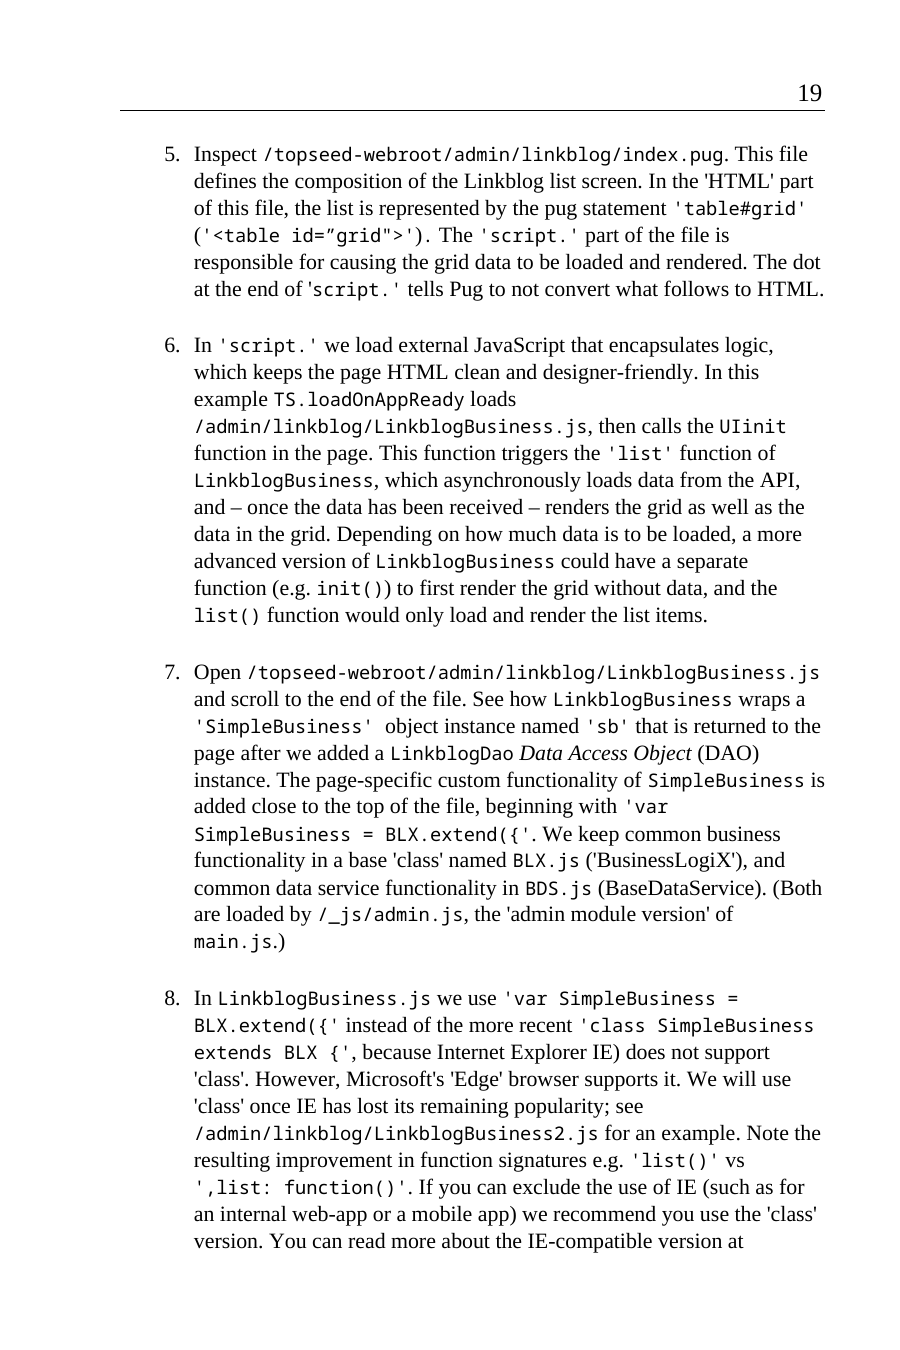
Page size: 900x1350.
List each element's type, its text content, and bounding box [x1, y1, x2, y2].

list Inspect /topseed-webroot/admin/linkblog/index.pug. This file defines the composition of the Linkblog list screen. In the 'HTML' part of this file, the list is represented by the pug statement 'table#grid' ('<table id=”grid">'). The 'script.' part of the file is responsible for causing the grid data to be loaded and rendered. The dot at the end of 'script.' tells Pug to not convert what follows to HTML. [164, 140, 825, 302]
list In 'script.' we load external JavaScript that encapsulates logic, which keeps the page HTML clean and designer-friendly. In this example TS.loadOnAppReady loads /admin/linkblog/LinkblogBusiness.js, then calls the UIinit function in the page. This function triggers the 'list' function of LinkblogBusiness, which asynchronously loads data from the API, and – once the data has been received – renders the grid as well as the data in the grid. Depending on how much data is to be loaded, a more advanced version of LinkblogBusiness could have a separate function (e.g. init()) to first render the grid without data, and the list() function would only load and render the list items. [164, 331, 825, 628]
list In LinkblogBusiness.js we use 'var SimpleBusiness = BLX.extend({' instead of the more recent 'class SimpleBusiness extends BLX {', because Internet Explorer IE) does not support 'class'. However, Microsoft's 'Edge' browser supports it. We will use 'class' once IE has lost its remaining popularity; see /admin/linkblog/LinkblogBusiness2.js for an example. Note the resulting improvement in function signatures e.g. 'list()' vs ',list: function()'. If you can exclude the use of IE (such as for an internal web-app or a mobile app) we recommend you use the 'class' version. You can read more about the IE-compatible version at [164, 984, 825, 1253]
list Open /topseed-webroot/admin/linkblog/LinkblogBusiness.js and scroll to the end of the file. See how LinkblogBusiness wraps a 'SimpleBusiness' object instance named 'sb' that is returned to the page after we added a LinkblogDao Data Access Object (DAO) instance. The page-specific custom functionality of SimpleBusiness is added close to the top of the file, beginning with 'var SimpleBusiness = BLX.extend({'. We keep common business functionality in a base 'class' named BLX.js ('BusinessLogiX'), and common data service functionality in BDS.js (BaseDataService). (Both are loaded by /_js/admin.js, the 'admin module version' of main.js.) [164, 657, 825, 954]
